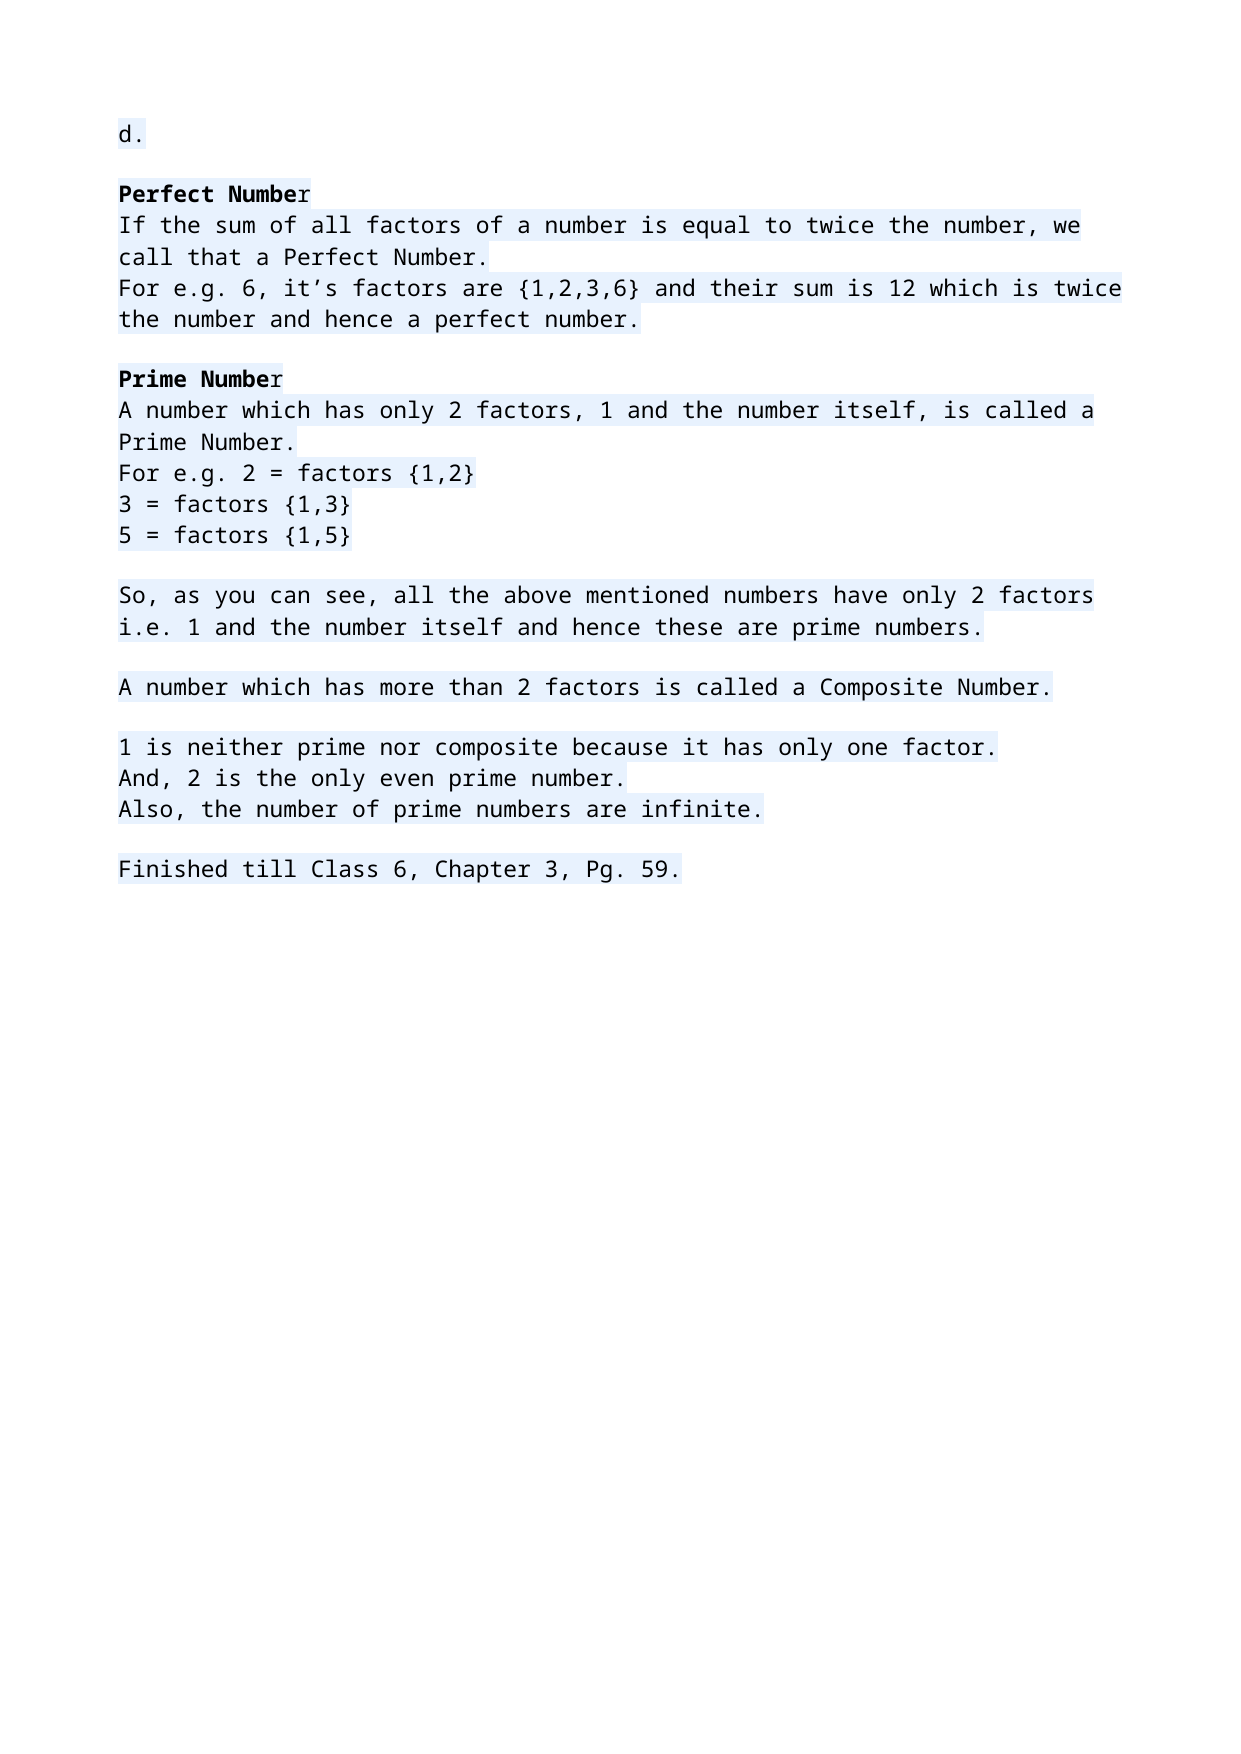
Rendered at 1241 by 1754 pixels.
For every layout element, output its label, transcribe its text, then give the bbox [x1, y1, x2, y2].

text 1 is neither prime nor composite because it has only one factor. [118, 731, 1122, 762]
text For e.g. 2 = factors {1,2} [118, 457, 1122, 488]
text Perfect Number [118, 178, 1122, 209]
text So, as you can see, all the above mentioned numbers have only 2 factors i.e. 1 and the number itself and hence these are prime numbers. [118, 579, 1122, 642]
text For e.g. 6, it’s factors are {1,2,3,6} and their sum is 12 which is twice the number and hence a perfect number. [118, 272, 1122, 334]
text 5 = factors {1,5} [118, 519, 1122, 551]
text A number which has more than 2 factors is called a Composite Number. [118, 671, 1122, 702]
text And, 2 is the only even prime number. [118, 762, 1122, 793]
text Also, the number of prime numbers are infinite. [118, 793, 1122, 824]
text Finished till Class 6, Chapter 3, Pg. 59. [118, 853, 1122, 884]
text A number which has only 2 factors, 1 and the number itself, is called a Prime Number. [118, 394, 1122, 457]
text 3 = factors {1,3} [118, 488, 1122, 519]
text If the sum of all factors of a number is equal to twice the number, we call that a Perfect Number. [118, 209, 1122, 272]
text Prime Number [118, 363, 1122, 394]
text d. [118, 118, 1122, 149]
